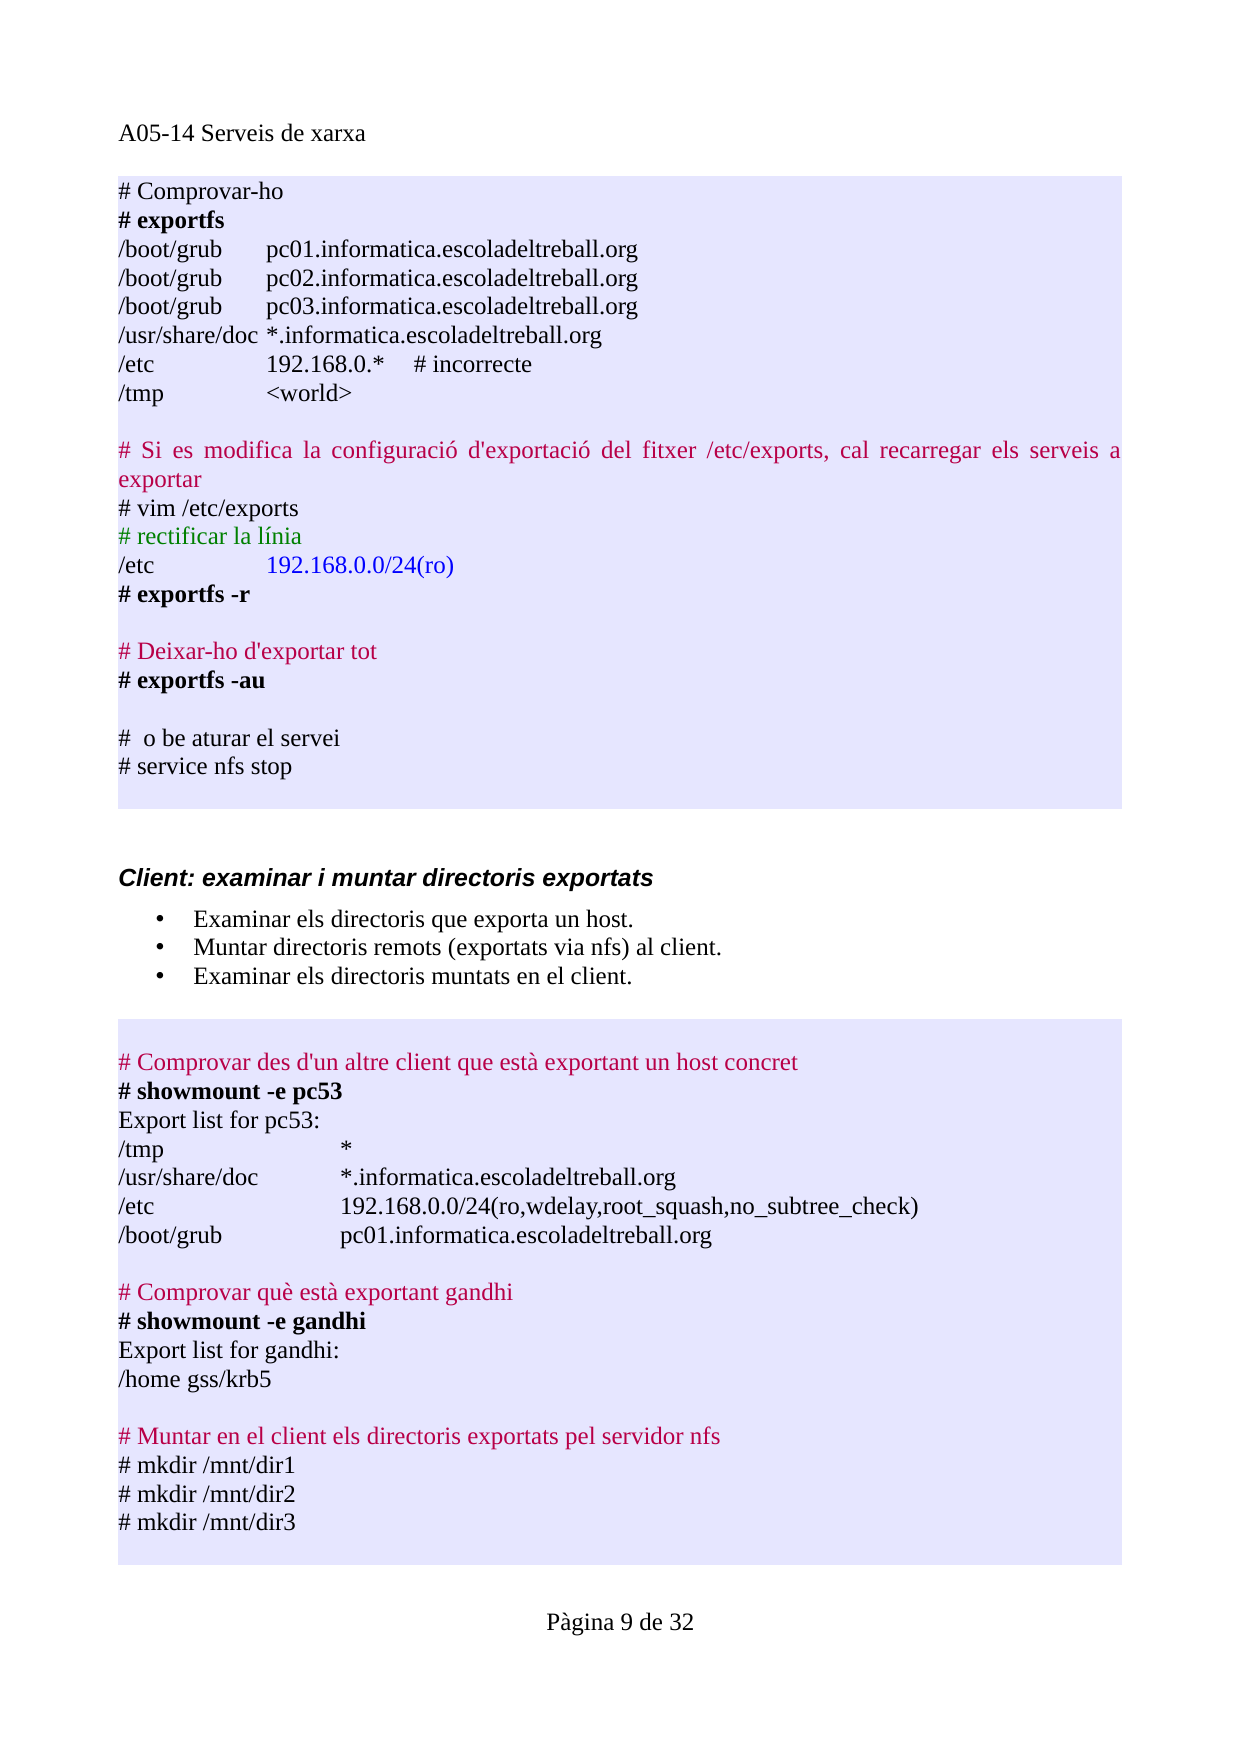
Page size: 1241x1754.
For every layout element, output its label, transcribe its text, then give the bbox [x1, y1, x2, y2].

text /usr/share/doc *.informatica.escoladeltreball.org [118, 1162, 1122, 1191]
text # Deixar-ho d'exportar tot [118, 636, 1122, 665]
text # Muntar en el client els directoris exportats pel servidor nfs [118, 1421, 1122, 1450]
text /boot/grub pc01.informatica.escoladeltreball.org [118, 1220, 1122, 1249]
text # mkdir /mnt/dir2 [118, 1479, 1122, 1507]
text Export list for gandhi: [118, 1335, 1122, 1364]
text /boot/grub pc02.informatica.escoladeltreball.org [118, 263, 1122, 291]
list Examinar els directoris que exporta un host. [156, 904, 1122, 932]
text # exportfs [118, 205, 1122, 234]
text # mkdir /mnt/dir3 [118, 1507, 1122, 1536]
text # Comprovar des d'un altre client que està exportant un host concret [118, 1047, 1122, 1076]
text # Comprovar-ho [118, 176, 1122, 205]
text /boot/grub pc03.informatica.escoladeltreball.org [118, 291, 1122, 320]
list Examinar els directoris muntats en el client. [156, 961, 1122, 990]
text /etc 192.168.0.0/24(ro,wdelay,root_squash,no_subtree_check) [118, 1191, 1122, 1220]
text /usr/share/doc *.informatica.escoladeltreball.org [118, 320, 1122, 349]
text /tmp * [118, 1134, 1122, 1162]
subtitle Client: examinar i muntar directoris exportats [118, 863, 1122, 891]
text /home gss/krb5 [118, 1364, 1122, 1392]
text /tmp <world> [118, 378, 1122, 406]
text # mkdir /mnt/dir1 [118, 1450, 1122, 1479]
text # service nfs stop [118, 751, 1122, 780]
text Export list for pc53: [118, 1105, 1122, 1134]
text # exportfs -r [118, 579, 1122, 608]
list Muntar directoris remots (exportats via nfs) al client. [156, 932, 1122, 961]
text # showmount -e pc53 [118, 1076, 1122, 1105]
text /boot/grub pc01.informatica.escoladeltreball.org [118, 234, 1122, 263]
text # Si es modifica la configuració d'exportació del fitxer /etc/exports, cal recarregar els serveis a exportar [118, 435, 1122, 493]
text # o be aturar el servei [118, 723, 1122, 751]
text # vim /etc/exports [118, 493, 1122, 521]
text /etc 192.168.0.* # incorrecte [118, 349, 1122, 378]
text /etc 192.168.0.0/24(ro) [118, 550, 1122, 579]
text # exportfs -au [118, 665, 1122, 694]
text # showmount -e gandhi [118, 1306, 1122, 1335]
text # rectificar la línia [118, 521, 1122, 550]
text # Comprovar què està exportant gandhi [118, 1277, 1122, 1306]
